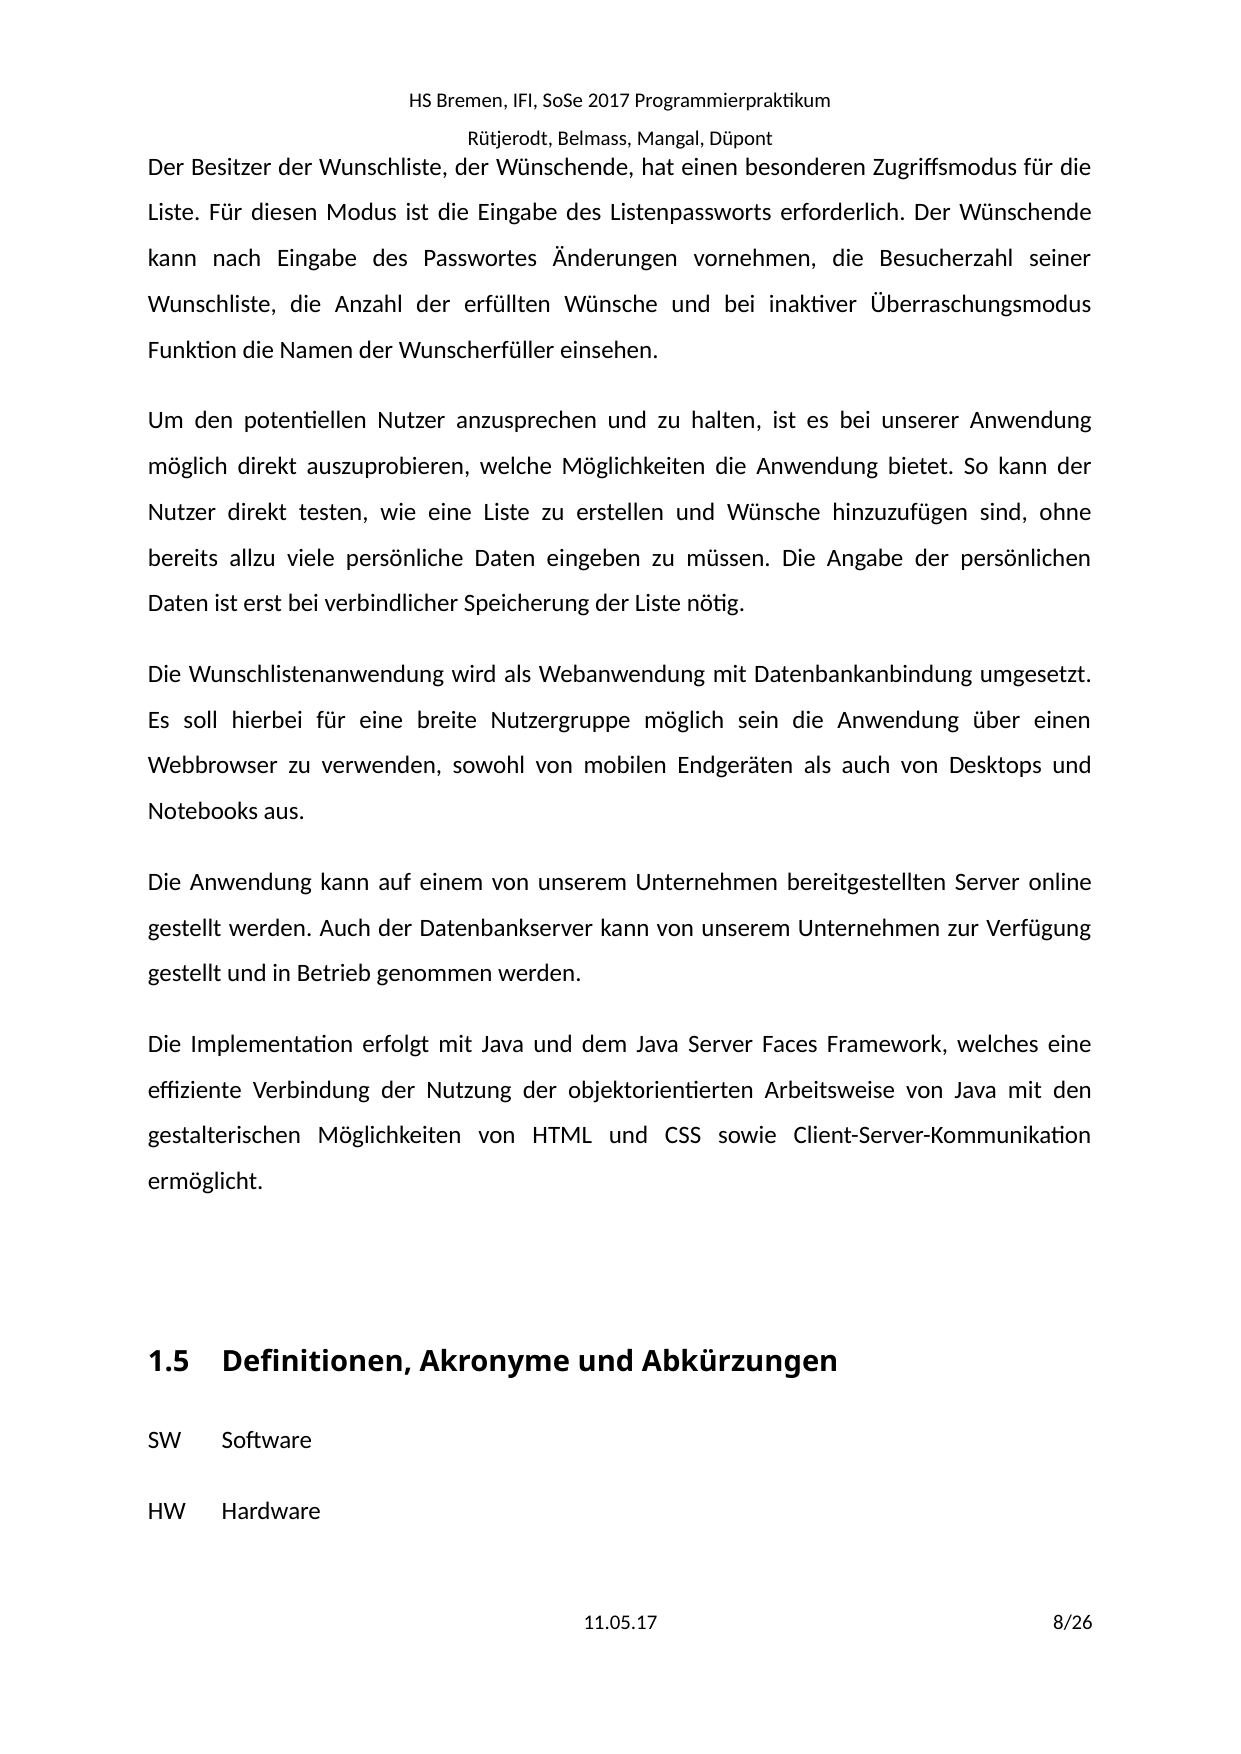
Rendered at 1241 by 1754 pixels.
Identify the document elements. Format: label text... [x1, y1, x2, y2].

text Die Anwendung kann auf einem von unserem Unternehmen bereitgestellten Server online gestellt werden. Auch der Datenbankserver kann von unserem Unternehmen zur Verfügung gestellt und in Betrieb genommen werden. [148, 866, 1093, 988]
text HW Hardware [148, 1495, 1093, 1526]
text Der Besitzer der Wunschliste, der Wünschende, hat einen besonderen Zugriffsmodus für die Liste. Für diesen Modus ist die Eingabe des Listenpassworts erforderlich. Der Wünschende kann nach Eingabe des Passwortes Änderungen vornehmen, die Besucherzahl seiner Wunschliste, die Anzahl der erfüllten Wünsche und bei inaktiver Überraschungsmodus Funktion die Namen der Wunscherfüller einsehen. [148, 151, 1093, 364]
text Die Implementation erfolgt mit Java und dem Java Server Faces Framework, welches eine effiziente Verbindung der Nutzung der objektorientierten Arbeitsweise von Java mit den gestalterischen Möglichkeiten von HTML und CSS sowie Client-Server-Kommunikation ermöglicht. [148, 1028, 1093, 1196]
text Um den potentiellen Nutzer anzusprechen und zu halten, ist es bei unserer Anwendung möglich direkt auszuprobieren, welche Möglichkeiten die Anwendung bietet. So kann der Nutzer direkt testen, wie eine Liste zu erstellen und Wünsche hinzuzufügen sind, ohne bereits allzu viele persönliche Daten eingeben zu müssen. Die Angabe der persönlichen Daten ist erst bei verbindlicher Speicherung der Liste nötig. [148, 404, 1093, 618]
text SW Software [148, 1424, 1093, 1455]
subtitle 1.5 Definitionen, Akronyme und Abkürzungen [148, 1340, 1093, 1380]
text Die Wunschlistenanwendung wird als Webanwendung mit Datenbankanbindung umgesetzt. Es soll hierbei für eine breite Nutzergruppe möglich sein die Anwendung über einen Webbrowser zu verwenden, sowohl von mobilen Endgeräten als auch von Desktops und Notebooks aus. [148, 658, 1093, 826]
